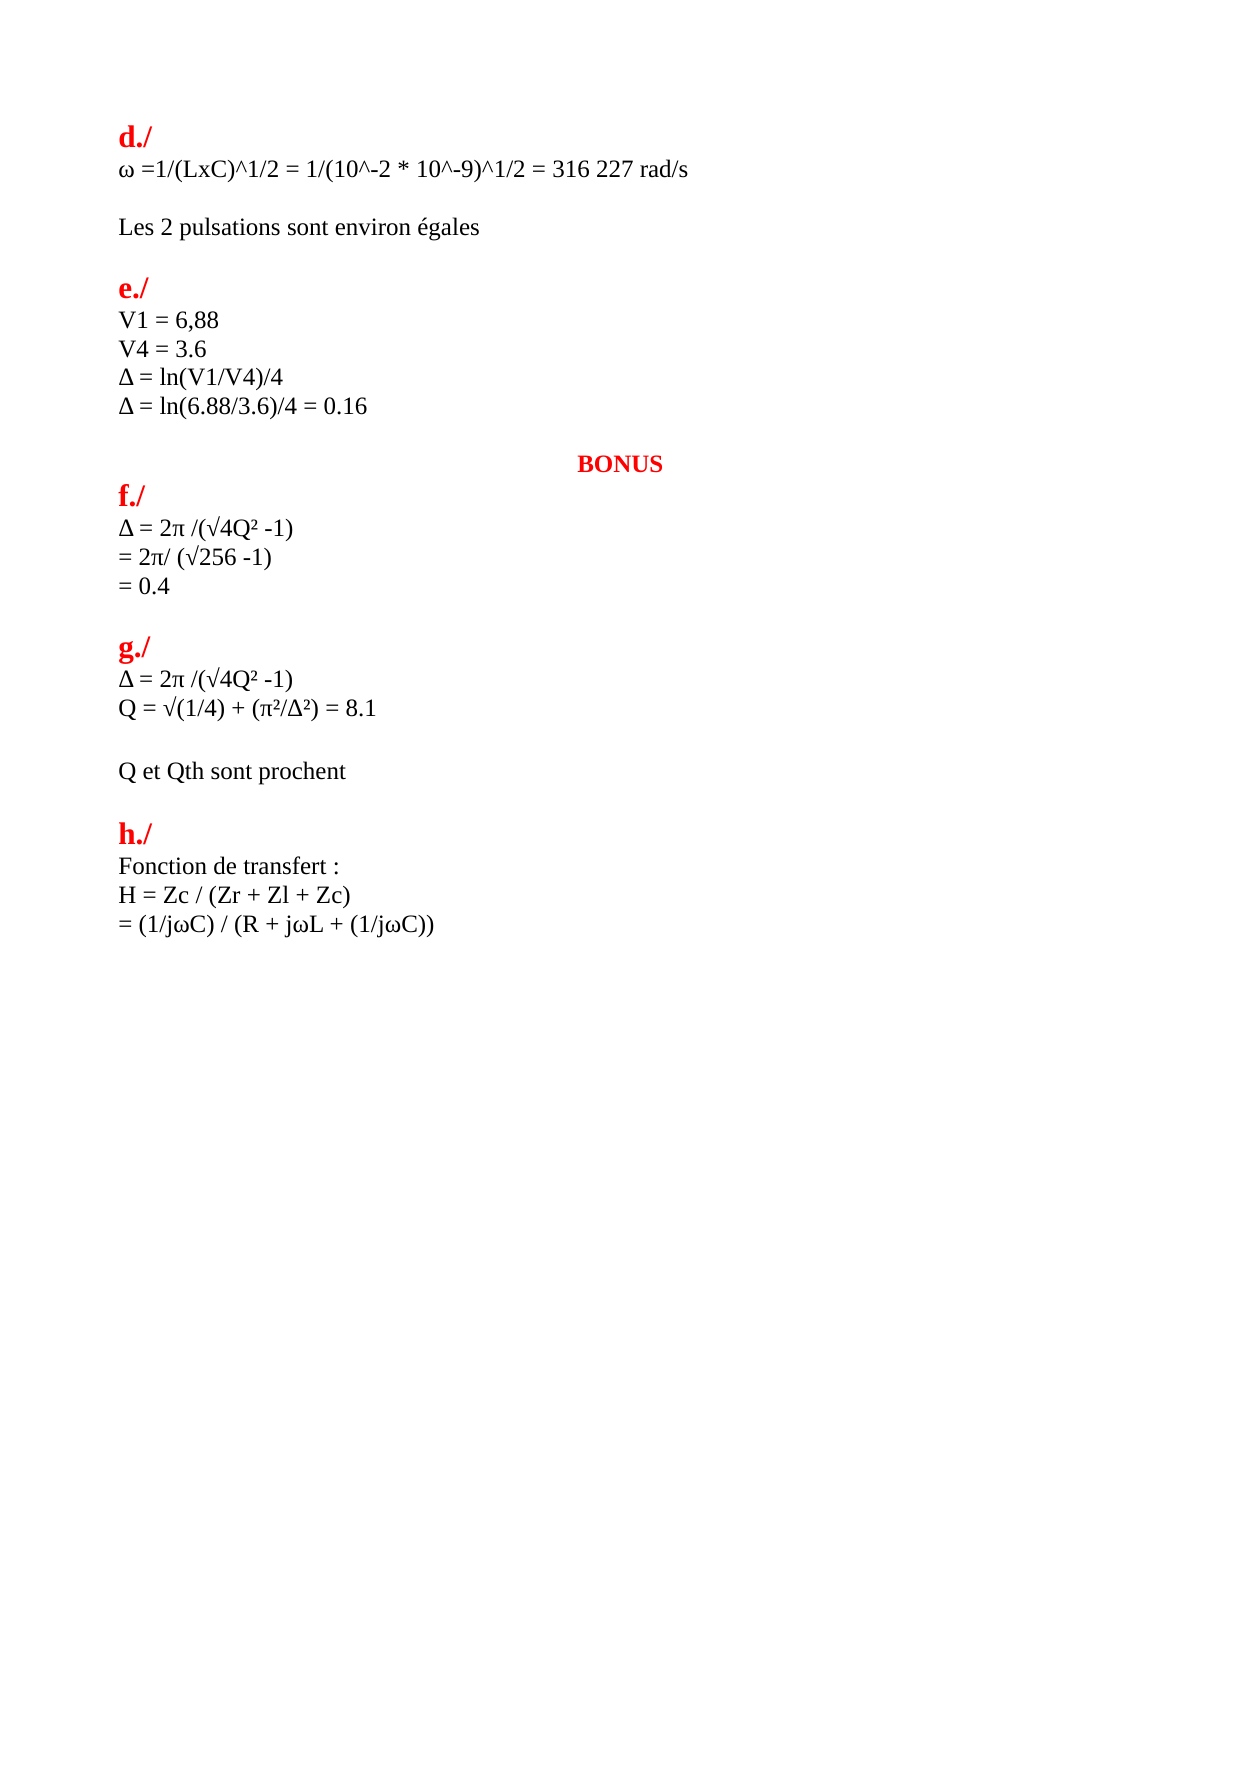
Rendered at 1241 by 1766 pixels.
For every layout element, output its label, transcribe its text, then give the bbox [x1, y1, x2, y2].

text f./ [118, 477, 1122, 513]
text Fonction de transfert : [118, 851, 1122, 880]
text = 0.4 [118, 571, 1122, 600]
text V1 = 6,88 [118, 305, 1122, 334]
text d./ [118, 118, 1122, 154]
text = (1/jωC) / (R + jωL + (1/jωC)) [118, 909, 1122, 937]
text e./ [118, 269, 1122, 305]
text ω =1/(LxC)^1/2 = 1/(10^-2 * 10^-9)^1/2 = 316 227 rad/s [118, 154, 1122, 183]
text Q = √(1/4) + (π²/Δ²) = 8.1 [118, 693, 1122, 722]
text Δ = ln(V1/V4)/4 [118, 362, 1122, 391]
text Les 2 pulsations sont environ égales [118, 212, 1122, 240]
text BONUS [118, 449, 1122, 477]
text Δ = 2π /(√4Q² -1) [118, 513, 1122, 542]
text V4 = 3.6 [118, 334, 1122, 362]
text = 2π/ (√256 -1) [118, 542, 1122, 571]
text Δ = 2π /(√4Q² -1) [118, 664, 1122, 693]
text Δ = ln(6.88/3.6)/4 = 0.16 [118, 391, 1122, 420]
text h./ [118, 815, 1122, 851]
text H = Zc / (Zr + Zl + Zc) [118, 880, 1122, 909]
text Q et Qth sont prochent [118, 751, 1122, 787]
text g./ [118, 628, 1122, 664]
